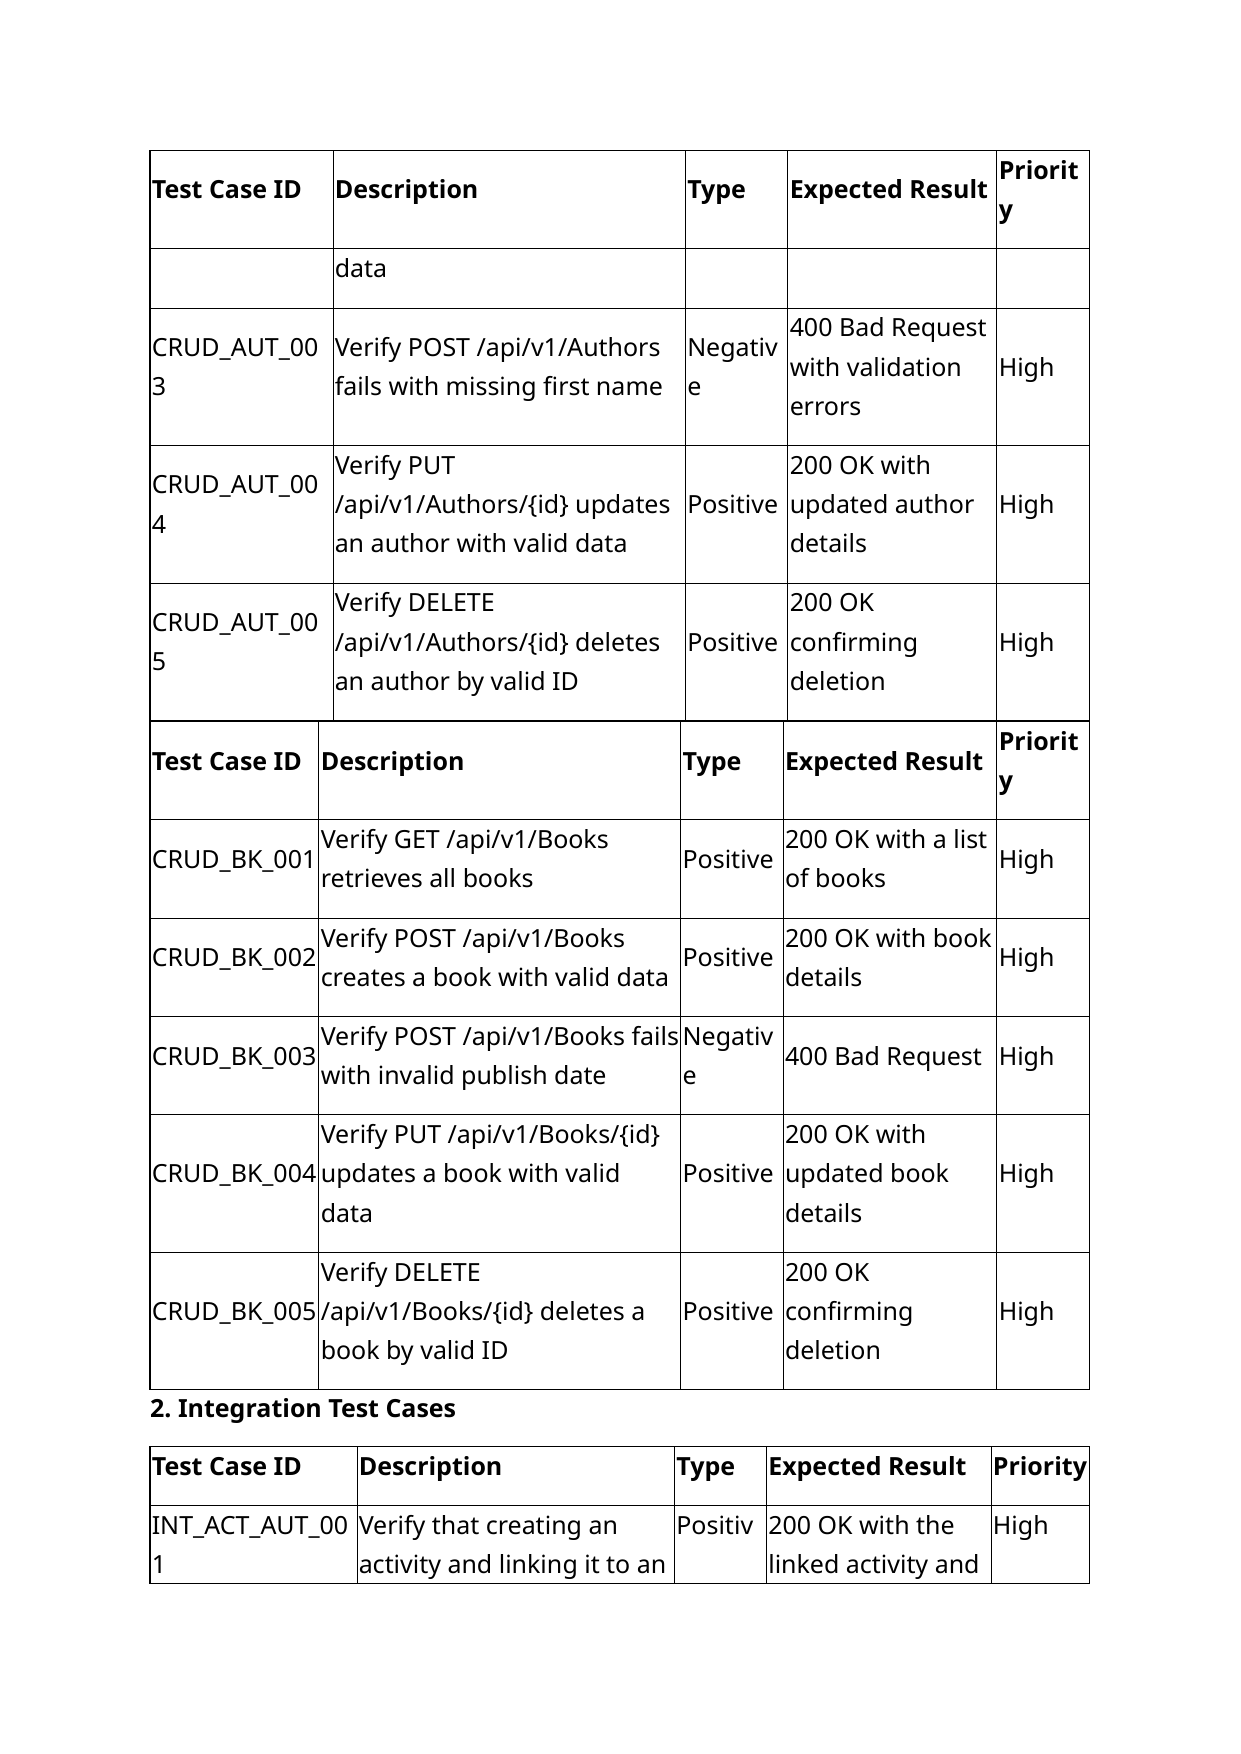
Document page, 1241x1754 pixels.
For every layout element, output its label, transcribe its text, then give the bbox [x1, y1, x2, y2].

table_cell CRUD_BK_003 [151, 1017, 318, 1114]
table_cell [788, 249, 996, 307]
table_cell Verify PUT /api/v1/Books/{id} updates a book with valid data [319, 1115, 680, 1252]
table_cell Positive [681, 1115, 783, 1252]
table_header Expected Result [784, 722, 996, 819]
table_cell High [997, 919, 1089, 1016]
table_cell Negative [681, 1017, 783, 1114]
table_cell 200 OK with updated author details [788, 446, 996, 582]
table_cell INT_ACT_AUT_001 [151, 1506, 357, 1583]
table_cell Verify DELETE /api/v1/Books/{id} deletes a book by valid ID [319, 1253, 680, 1389]
table_header Type [686, 151, 787, 248]
table_header Test Case ID [151, 722, 318, 819]
table_cell 200 OK confirming deletion [788, 584, 996, 720]
table_cell High [997, 1017, 1089, 1114]
table_header Description [358, 1447, 674, 1505]
table_cell High [997, 446, 1089, 582]
table_header Priority [997, 722, 1089, 819]
table_cell Verify POST /api/v1/Books fails with invalid publish date [319, 1017, 680, 1114]
table_cell Verify DELETE /api/v1/Authors/{id} deletes an author by valid ID [334, 584, 685, 720]
table_cell 400 Bad Request [784, 1017, 996, 1114]
table_cell 200 OK with the linked activity and [767, 1506, 991, 1583]
table_cell High [997, 1115, 1089, 1252]
table_header Type [675, 1447, 766, 1505]
table_header Expected Result [788, 151, 996, 248]
table_cell Positive [681, 919, 783, 1016]
table_cell 200 OK with a list of books [784, 820, 996, 918]
table_header Description [334, 151, 685, 248]
table_cell High [997, 584, 1089, 720]
table_cell CRUD_BK_005 [151, 1253, 318, 1389]
table_header Description [319, 722, 680, 819]
table_cell Negative [686, 309, 787, 445]
table_cell CRUD_BK_002 [151, 919, 318, 1016]
table_cell Verify PUT /api/v1/Authors/{id} updates an author with valid data [334, 446, 685, 582]
table_cell Verify that creating an activity and linking it to an [358, 1506, 674, 1583]
table_cell Verify POST /api/v1/Authors fails with missing first name [334, 309, 685, 445]
table_cell Positive [681, 1253, 783, 1389]
text 2. Integration Test Cases [150, 1390, 1090, 1424]
table_cell High [997, 309, 1089, 445]
table_header Test Case ID [151, 1447, 357, 1505]
table_cell CRUD_AUT_005 [151, 584, 333, 720]
table_cell High [997, 820, 1089, 918]
table_cell Positive [681, 820, 783, 918]
table_cell [686, 249, 787, 307]
table_header Test Case ID [151, 151, 333, 248]
table_cell data [334, 249, 685, 307]
table_cell CRUD_BK_001 [151, 820, 318, 918]
table_cell CRUD_AUT_003 [151, 309, 333, 445]
table_header Priority [992, 1447, 1089, 1505]
table_cell CRUD_AUT_004 [151, 446, 333, 582]
table_header Expected Result [767, 1447, 991, 1505]
table_cell Positive [686, 584, 787, 720]
table_cell 200 OK with updated book details [784, 1115, 996, 1252]
table_cell Verify POST /api/v1/Books creates a book with valid data [319, 919, 680, 1016]
table_cell [997, 249, 1089, 307]
table_cell Positiv [675, 1506, 766, 1583]
table_cell Verify GET /api/v1/Books retrieves all books [319, 820, 680, 918]
table_cell High [992, 1506, 1089, 1583]
table_cell 200 OK confirming deletion [784, 1253, 996, 1389]
table_cell CRUD_BK_004 [151, 1115, 318, 1252]
table_cell 200 OK with book details [784, 919, 996, 1016]
table_cell High [997, 1253, 1089, 1389]
table_header Priority [997, 151, 1089, 248]
table_header Type [681, 722, 783, 819]
table_cell 400 Bad Request with validation errors [788, 309, 996, 445]
table_cell [151, 249, 333, 307]
table_cell Positive [686, 446, 787, 582]
